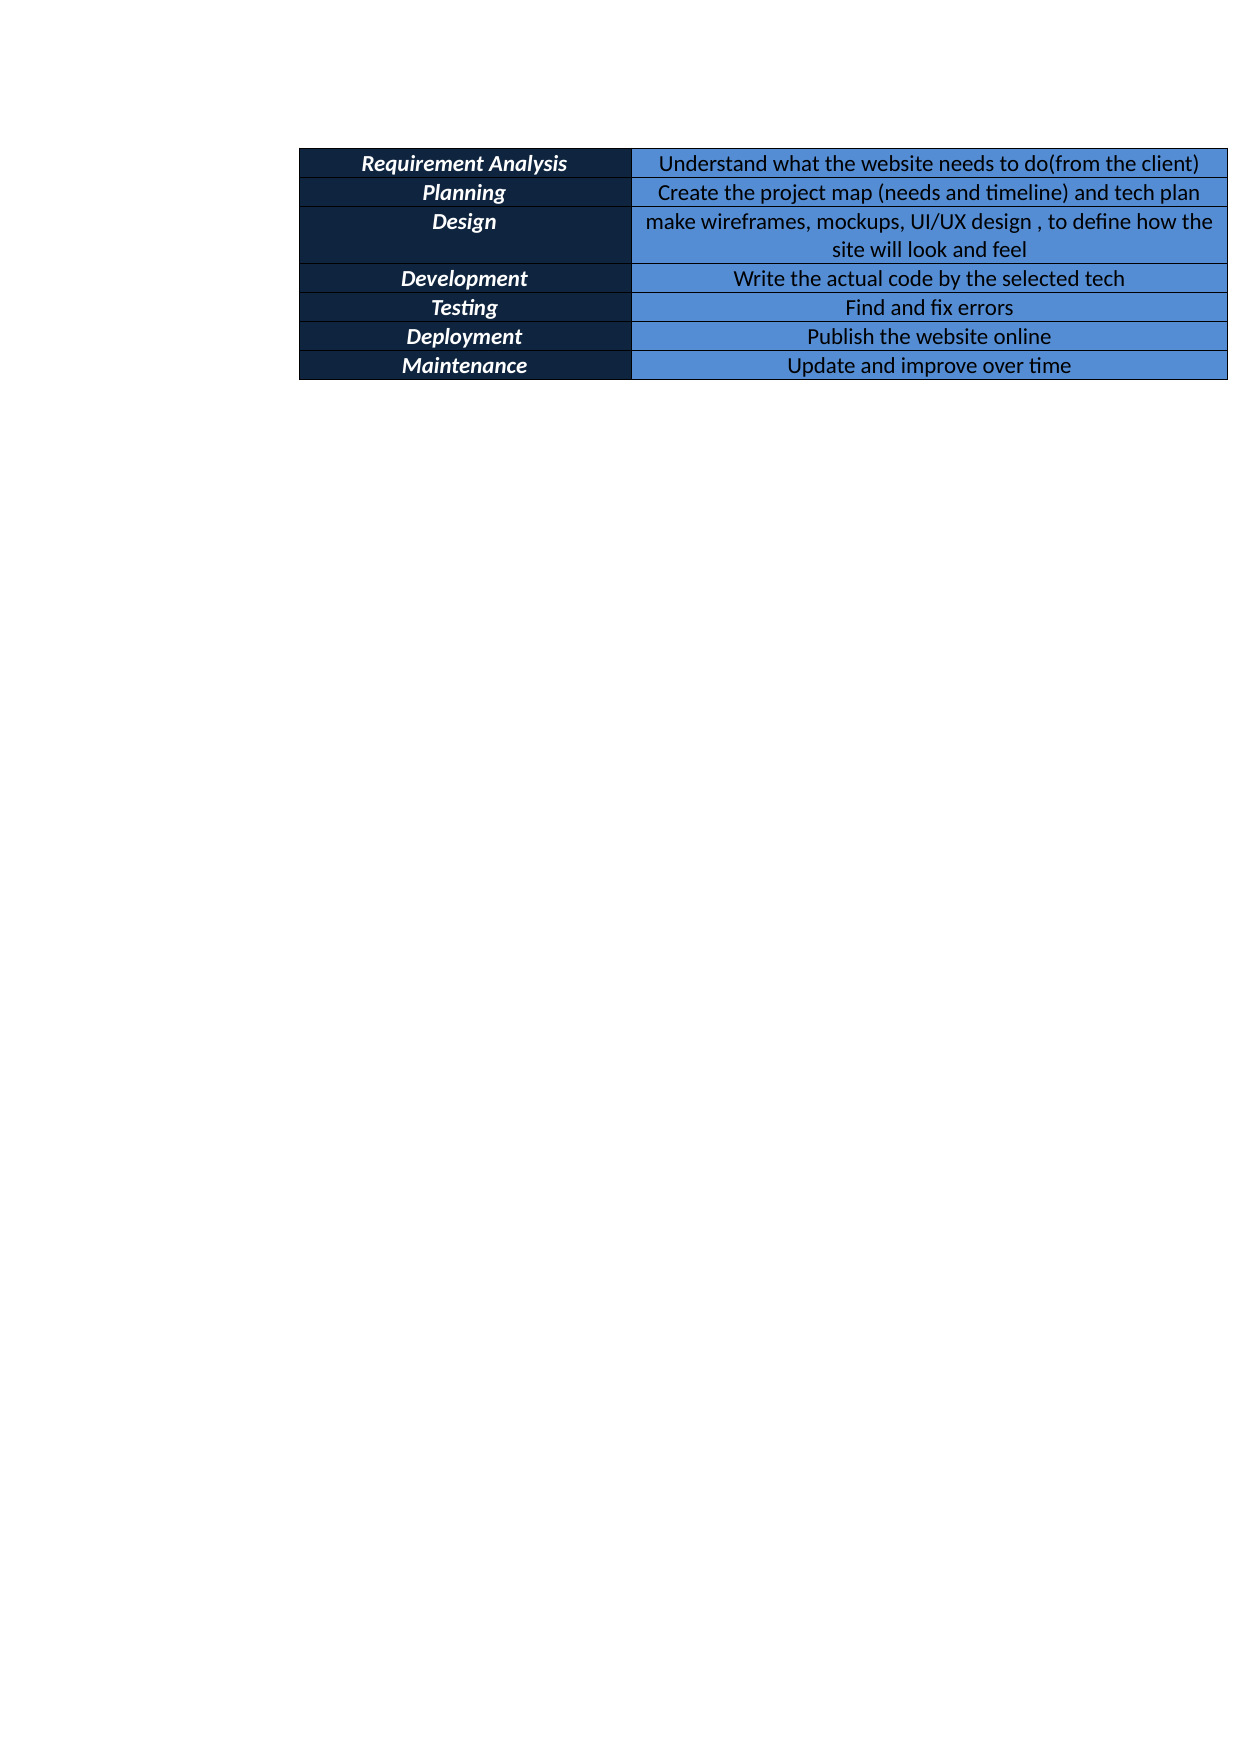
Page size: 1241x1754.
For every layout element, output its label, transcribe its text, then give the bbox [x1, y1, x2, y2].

table_header Understand what the website needs to do(from the client) [632, 149, 1227, 177]
table_cell Deployment [300, 322, 631, 350]
table_header Requirement Analysis [300, 149, 631, 177]
table_cell make wireframes, mockups, UI/UX design , to define how the site will look and feel [632, 207, 1227, 263]
table_cell Write the actual code by the selected tech [632, 264, 1227, 292]
table_cell Maintenance [300, 351, 631, 379]
table_cell Update and improve over time [632, 351, 1227, 379]
table_cell Find and fix errors [632, 293, 1227, 321]
table_cell Design [300, 207, 631, 263]
table_cell Create the project map (needs and timeline) and tech plan [632, 178, 1227, 206]
table_cell Planning [300, 178, 631, 206]
table_cell Publish the website online [632, 322, 1227, 350]
table_cell Testing [300, 293, 631, 321]
table_cell Development [300, 264, 631, 292]
